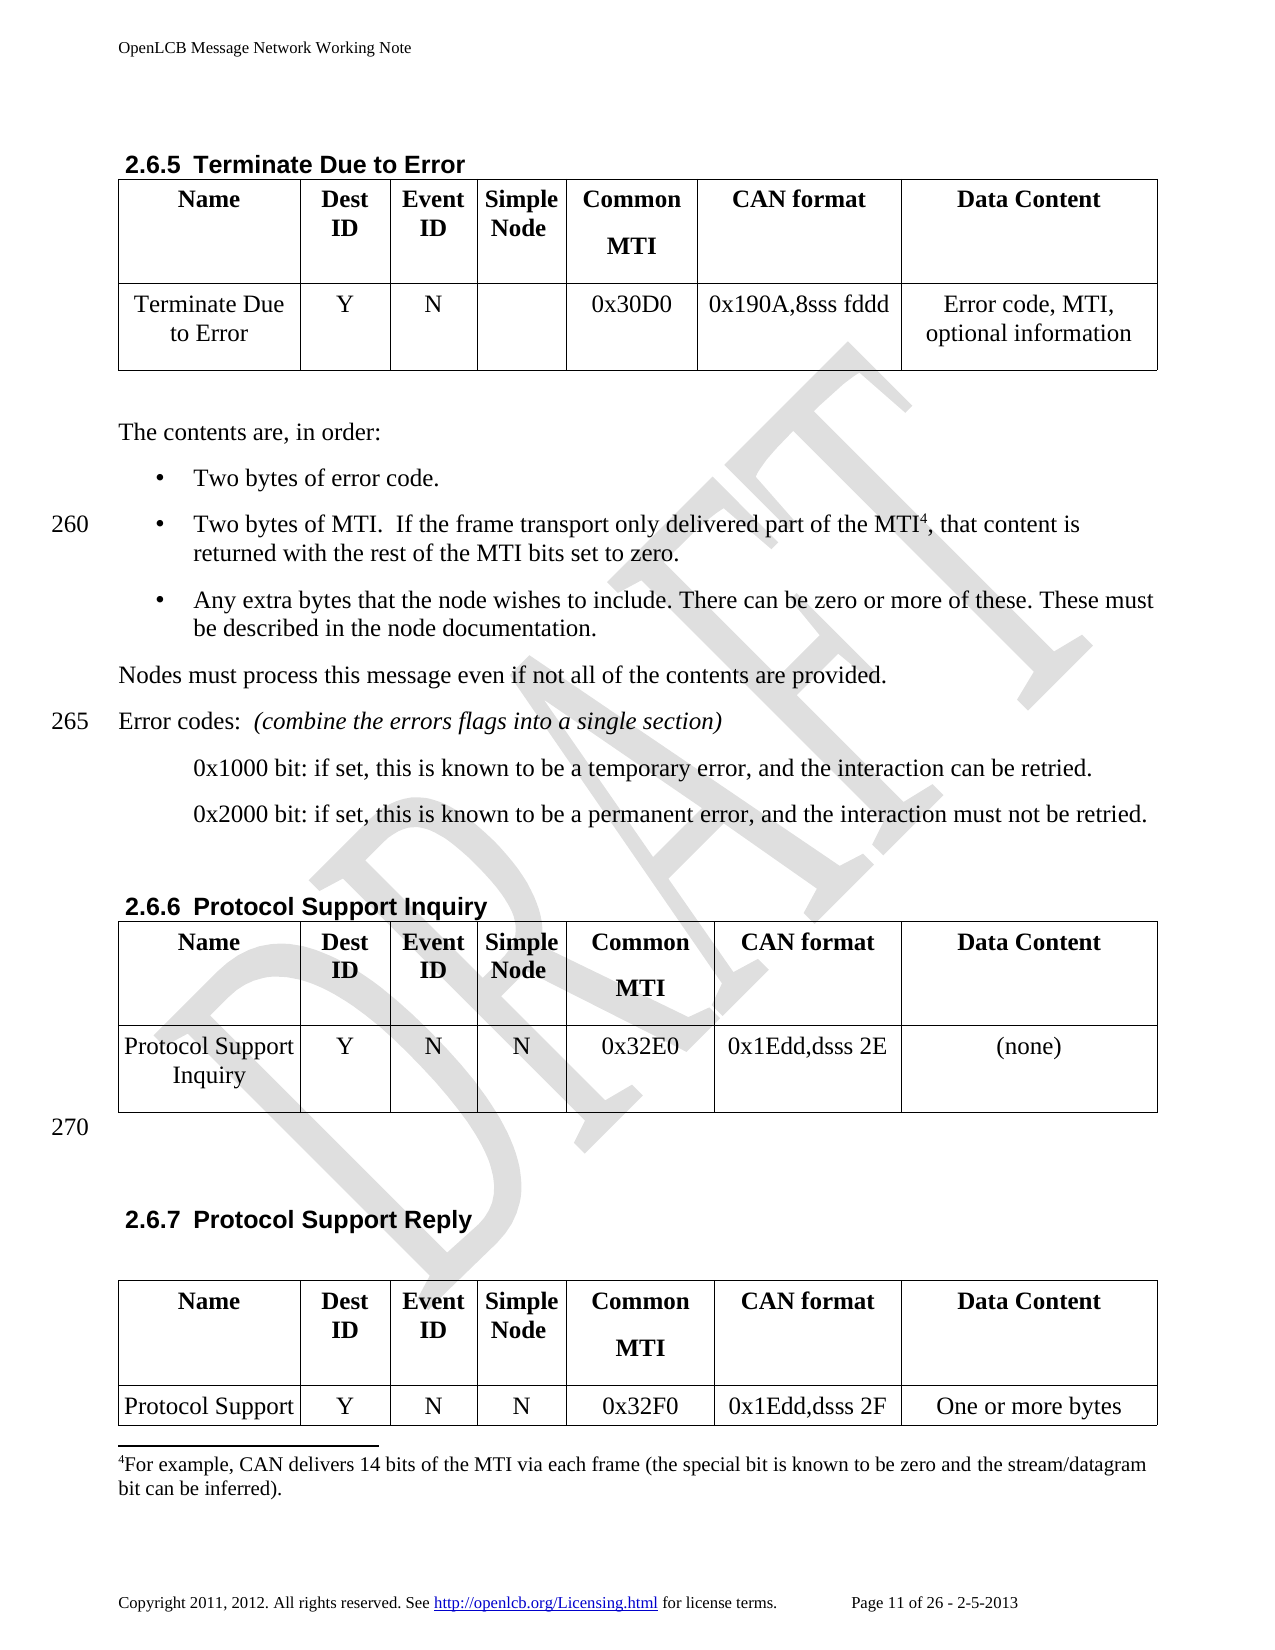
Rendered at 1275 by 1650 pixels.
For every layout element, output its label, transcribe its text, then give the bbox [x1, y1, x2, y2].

table_cell Y [301, 1026, 390, 1112]
list [757, 463, 853, 492]
subtitle Protocol Support Inquiry [398, 892, 514, 921]
text Nodes must process this message even if not all of the contents are provided. [118, 660, 523, 689]
subtitle Terminate Due to Error [118, 150, 1157, 179]
list Two bytes of MTI. If the frame transport only delivered part of the MTI, that content is returned with the rest of the MTI bits set to zero. [156, 509, 679, 567]
list For example, CAN delivers 14 bits of the MTI via each frame (the special bit is known to be zero and the stream/datagram bit can be inferred). [118, 1452, 1157, 1500]
table_cell Y [301, 1386, 390, 1425]
table_header Data Content [902, 180, 1157, 283]
subtitle Protocol Support Inquiry [679, 892, 814, 921]
table_header CAN format [715, 1281, 901, 1385]
table_header Common MTI [567, 922, 714, 1016]
text Nodes must process this message even if not all of the contents are provided. [1051, 660, 1157, 689]
table_header Dest ID [301, 180, 390, 283]
table_header Common MTI [567, 180, 697, 283]
text Error codes: (combine the errors flags into a single section) [606, 706, 795, 735]
text 0x2000 bit: if set, this is known to be a permanent error, and the interaction must not be retried. [434, 799, 614, 828]
subtitle Protocol Support Reply [401, 1205, 490, 1234]
list Any extra bytes that the node wishes to include. There can be zero or more of these. These must be described in the node documentation. [156, 585, 702, 642]
text 0x1000 bit: if set, this is known to be a temporary error, and the interaction can be retried. [675, 753, 842, 782]
text 0x2000 bit: if set, this is known to be a permanent error, and the interaction must not be retried. [614, 799, 701, 828]
table_header Dest ID [301, 922, 390, 993]
subtitle Protocol Support Reply [118, 1205, 387, 1234]
table_header Name [119, 922, 300, 1025]
text 0x2000 bit: if set, this is known to be a permanent error, and the interaction must not be retried. [743, 799, 882, 828]
text Nodes must process this message even if not all of the contents are provided. [538, 660, 749, 689]
table_cell N [478, 1026, 566, 1112]
table_header Simple Node [478, 180, 566, 283]
list Two bytes of error code. [156, 463, 750, 492]
table_header Simple Node [478, 922, 515, 977]
table_header Data Content [902, 922, 1157, 1025]
table_header Simple Node [502, 975, 566, 1025]
text 0x1000 bit: if set, this is known to be a temporary error, and the interaction can be retried. [856, 753, 1157, 782]
table_cell Terminate Due to Error [119, 284, 300, 370]
table_cell Error code, MTI, optional information [902, 284, 1157, 370]
table_cell 0x1Edd,dsss 2E [715, 1026, 901, 1112]
table_header Simple Node [478, 1281, 566, 1385]
table_cell 0x1Edd,dsss 2F [715, 1386, 901, 1425]
list Two bytes of MTI. If the frame transport only delivered part of the MTI, that content is returned with the rest of the MTI bits set to zero. [913, 509, 1157, 567]
table_header Data Content [902, 1281, 1157, 1385]
table_cell Y [301, 284, 390, 370]
text 0x1000 bit: if set, this is known to be a temporary error, and the interaction can be retried. [582, 753, 662, 782]
subtitle Protocol Support Inquiry [533, 892, 678, 921]
table_cell 0x190A,8sss fddd [698, 284, 901, 370]
table_cell 0x30D0 [567, 284, 697, 370]
subtitle Protocol Support Reply [506, 1205, 1157, 1234]
table_header Common MTI [700, 922, 714, 942]
table_cell N [391, 284, 477, 370]
text Error codes: (combine the errors flags into a single section) [549, 706, 593, 735]
table_header CAN format [698, 180, 901, 283]
list [867, 463, 1157, 492]
table_cell Protocol Support Inquiry [222, 1026, 300, 1104]
table_header Common MTI [567, 992, 631, 1025]
list Two bytes of MTI. If the frame transport only delivered part of the MTI, that content is returned with the rest of the MTI bits set to zero. [665, 509, 928, 567]
table_header Simple Node [542, 922, 566, 957]
table_cell N [478, 1386, 566, 1425]
table_cell One or more bytes [902, 1386, 1157, 1425]
text 0x1000 bit: if set, this is known to be a temporary error, and the interaction can be retried. [193, 753, 582, 782]
table_header CAN format [715, 922, 901, 1025]
table_cell (none) [902, 1026, 1157, 1112]
text Nodes must process this message even if not all of the contents are provided. [804, 660, 1033, 689]
text [821, 417, 1157, 445]
table_header Name [119, 180, 300, 283]
table_header [301, 981, 376, 1025]
text Error codes: (combine the errors flags into a single section) [118, 706, 550, 735]
text 0x2000 bit: if set, this is known to be a permanent error, and the interaction must not be retried. [912, 799, 1157, 828]
text 0x2000 bit: if set, this is known to be a permanent error, and the interaction must not be retried. [193, 799, 400, 828]
list Any extra bytes that the node wishes to include. There can be zero or more of these. These must be described in the node documentation. [688, 585, 1003, 642]
table_header Event ID [391, 1281, 477, 1385]
list Any extra bytes that the node wishes to include. There can be zero or more of these. These must be described in the node documentation. [989, 585, 1157, 642]
table_header Event ID [391, 928, 477, 1025]
subtitle Protocol Support Inquiry [819, 892, 1157, 921]
table_cell 0x32E0 [567, 1026, 714, 1112]
table_cell 0x32F0 [567, 1386, 714, 1425]
table_header Common MTI [567, 1281, 714, 1385]
table_cell Protocol Support Inquiry [119, 1026, 265, 1112]
text Error codes: (combine the errors flags into a single section) [809, 706, 1157, 735]
table_cell Protocol Support [119, 1386, 300, 1425]
table_header Name [119, 1281, 300, 1385]
table_cell N [391, 1386, 477, 1425]
table_header Dest ID [301, 1281, 390, 1385]
table_cell N [426, 1026, 477, 1082]
table_cell [478, 284, 566, 370]
subtitle Protocol Support Inquiry [118, 892, 384, 921]
table_header Event ID [428, 922, 477, 971]
text The contents are, in order: [118, 417, 771, 445]
table_cell N [391, 1038, 459, 1112]
table_header Event ID [391, 180, 477, 283]
